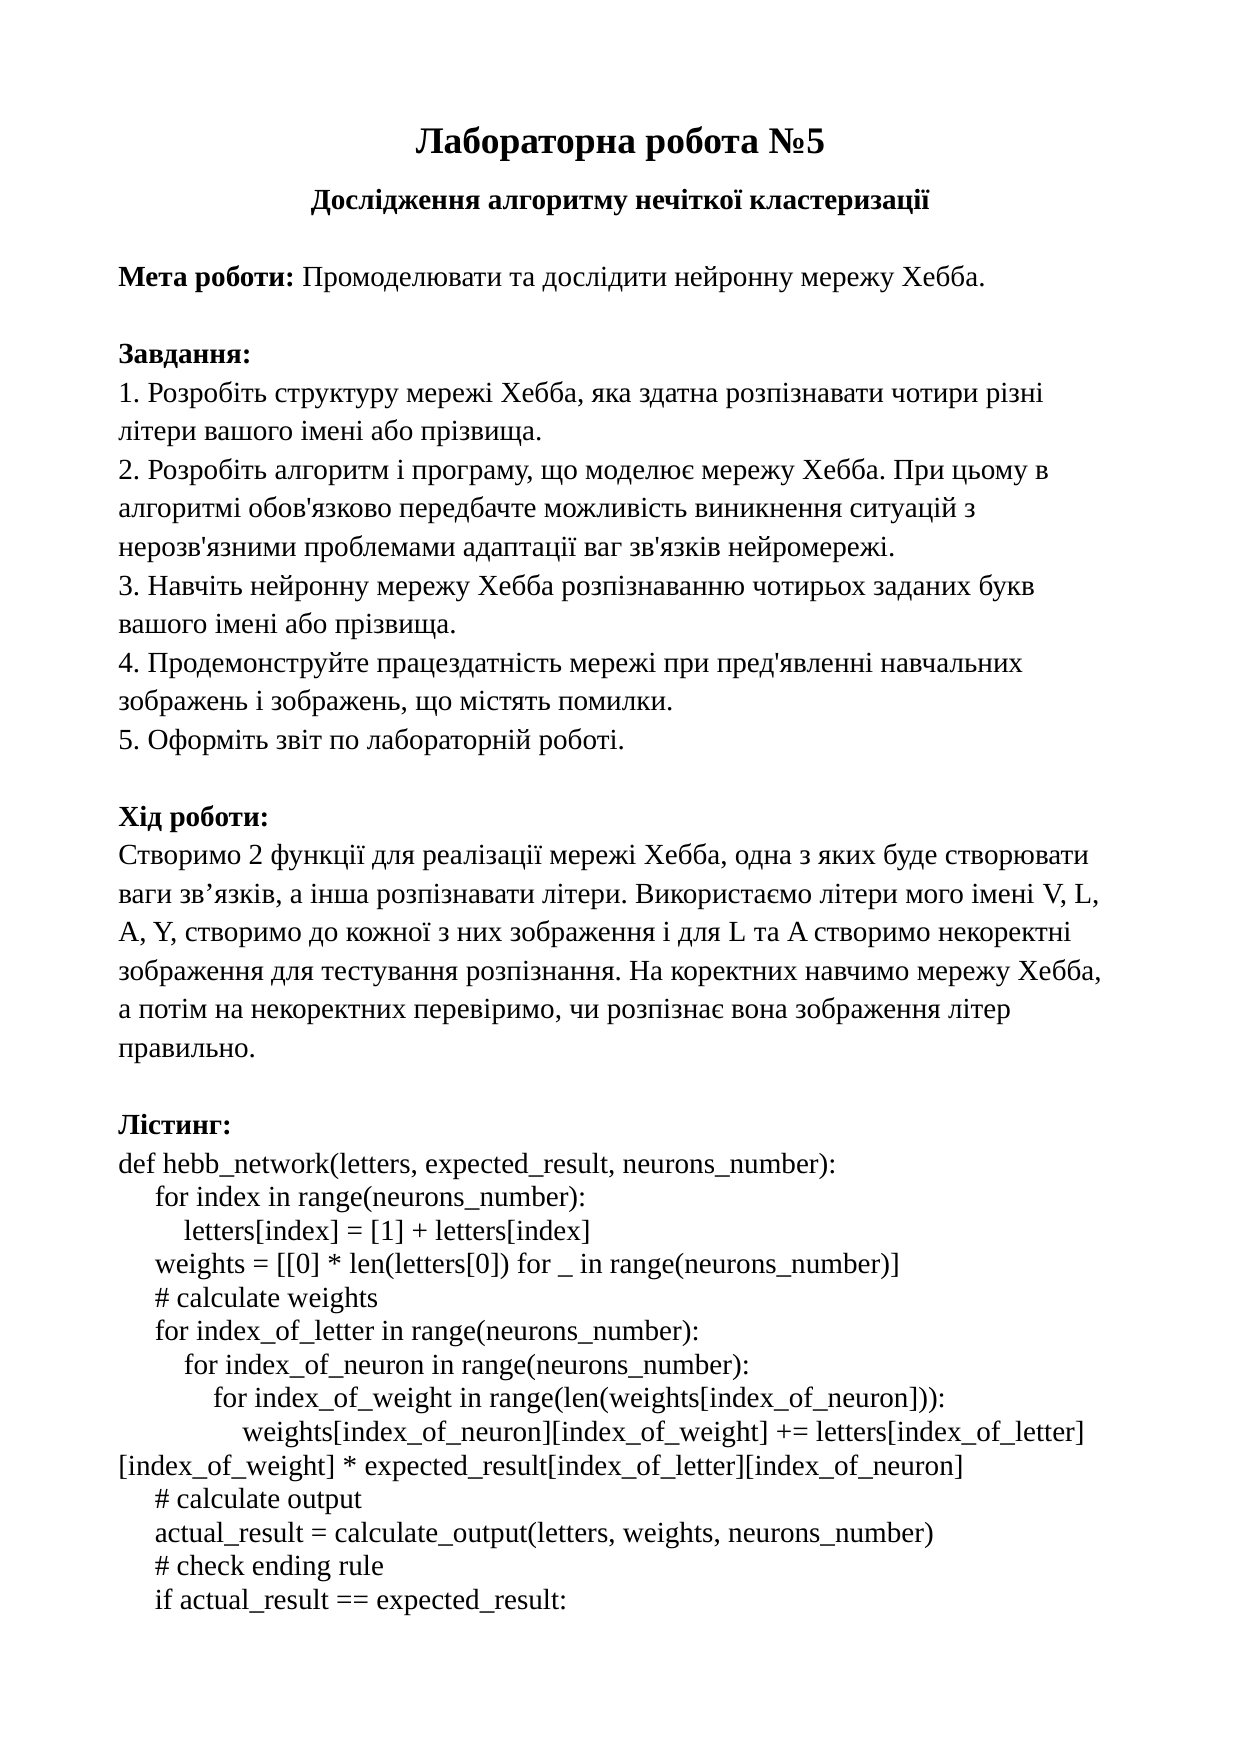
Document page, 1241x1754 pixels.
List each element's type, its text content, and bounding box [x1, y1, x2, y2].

text weights = [[0] * len(letters[0]) for _ in range(neurons_number)] [118, 1246, 1122, 1280]
text Завдання: [118, 336, 1122, 370]
text def hebb_network(letters, expected_result, neurons_number): [118, 1146, 1122, 1179]
text Дослідження алгоритму нечіткої кластеризації [118, 182, 1122, 216]
text weights[index_of_neuron][index_of_weight] += letters[index_of_letter][index_of_weight] * expected_result[index_of_letter][index_of_neuron] [118, 1414, 1122, 1481]
text Хід роботи: [118, 799, 1122, 832]
text for index in range(neurons_number): [118, 1179, 1122, 1213]
text 3. Навчіть нейронну мережу Хебба розпізнаванню чотирьох заданих букв вашого імені або прізвища. [118, 568, 1122, 640]
text # check ending rule [118, 1548, 1122, 1582]
text 2. Розробіть алгоритм і програму, що моделює мережу Хебба. При цьому в алгоритмі обов'язково передбачте можливість виникнення ситуацій з нерозв'язними проблемами адаптації ваг зв'язків нейромережі. [118, 452, 1122, 563]
text 1. Розробіть структуру мережі Хебба, яка здатна розпізнавати чотири різні літери вашого імені або прізвища. [118, 375, 1122, 447]
text 5. Оформіть звіт по лабораторній роботі. [118, 722, 1122, 755]
text Мета роботи: Промоделювати та дослідити нейронну мережу Хебба. [118, 259, 1122, 293]
text for index_of_weight in range(len(weights[index_of_neuron])): [118, 1381, 1122, 1414]
text letters[index] = [1] + letters[index] [118, 1213, 1122, 1246]
text Створимо 2 функції для реалізації мережі Хебба, одна з яких буде створювати ваги зв’язків, а інша розпізнавати літери. Використаємо літери мого імені V, L, A, Y, створимо до кожної з них зображення і для L та A створимо некоректні зображення для тестування розпізнання. На коректних навчимо мережу Хебба, а потім на некоректних перевіримо, чи розпізнає вона зображення літер правильно. [118, 837, 1122, 1064]
text for index_of_neuron in range(neurons_number): [118, 1347, 1122, 1381]
text Лістинг: [118, 1107, 1122, 1141]
text # calculate output [118, 1481, 1122, 1515]
text Лабораторна робота №5 [118, 118, 1122, 161]
text if actual_result == expected_result: [118, 1582, 1122, 1615]
text for index_of_letter in range(neurons_number): [118, 1313, 1122, 1347]
text # calculate weights [118, 1280, 1122, 1313]
text 4. Продемонструйте працездатність мережі при пред'явленні навчальних зображень і зображень, що містять помилки. [118, 645, 1122, 717]
text actual_result = calculate_output(letters, weights, neurons_number) [118, 1515, 1122, 1548]
